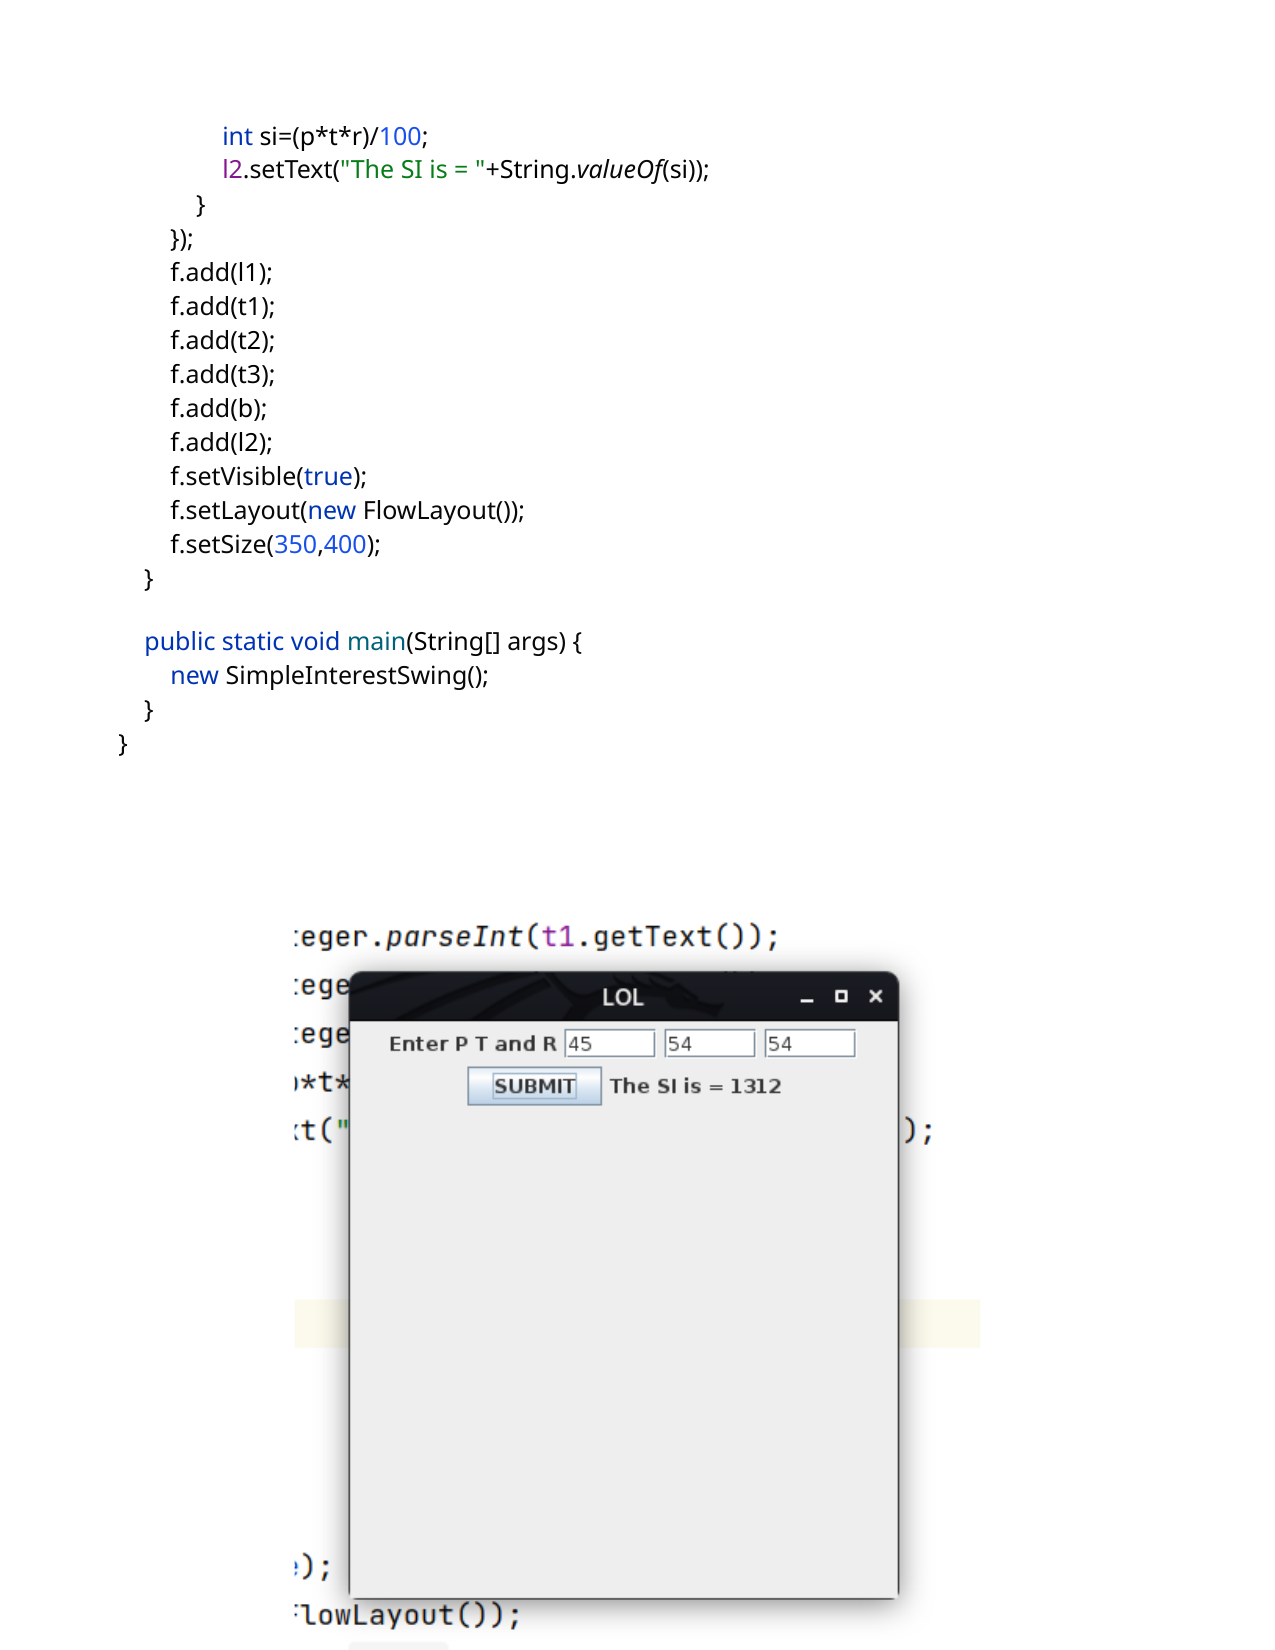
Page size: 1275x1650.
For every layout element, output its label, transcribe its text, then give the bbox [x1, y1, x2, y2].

picture [294, 912, 981, 1650]
text int si=(p*t*r)/100; l2.setText("The SI is = "+String.valueOf(si)); } }); f.add(l1); f.add(t1); f.add(t2); f.add(t3); f.add(b); f.add(l2); f.setVisible(true); f.setLayout(new FlowLayout()); f.setSize(350,400); } public static void main(String[] args) { new SimpleInterestSwing(); } } [118, 118, 1157, 789]
